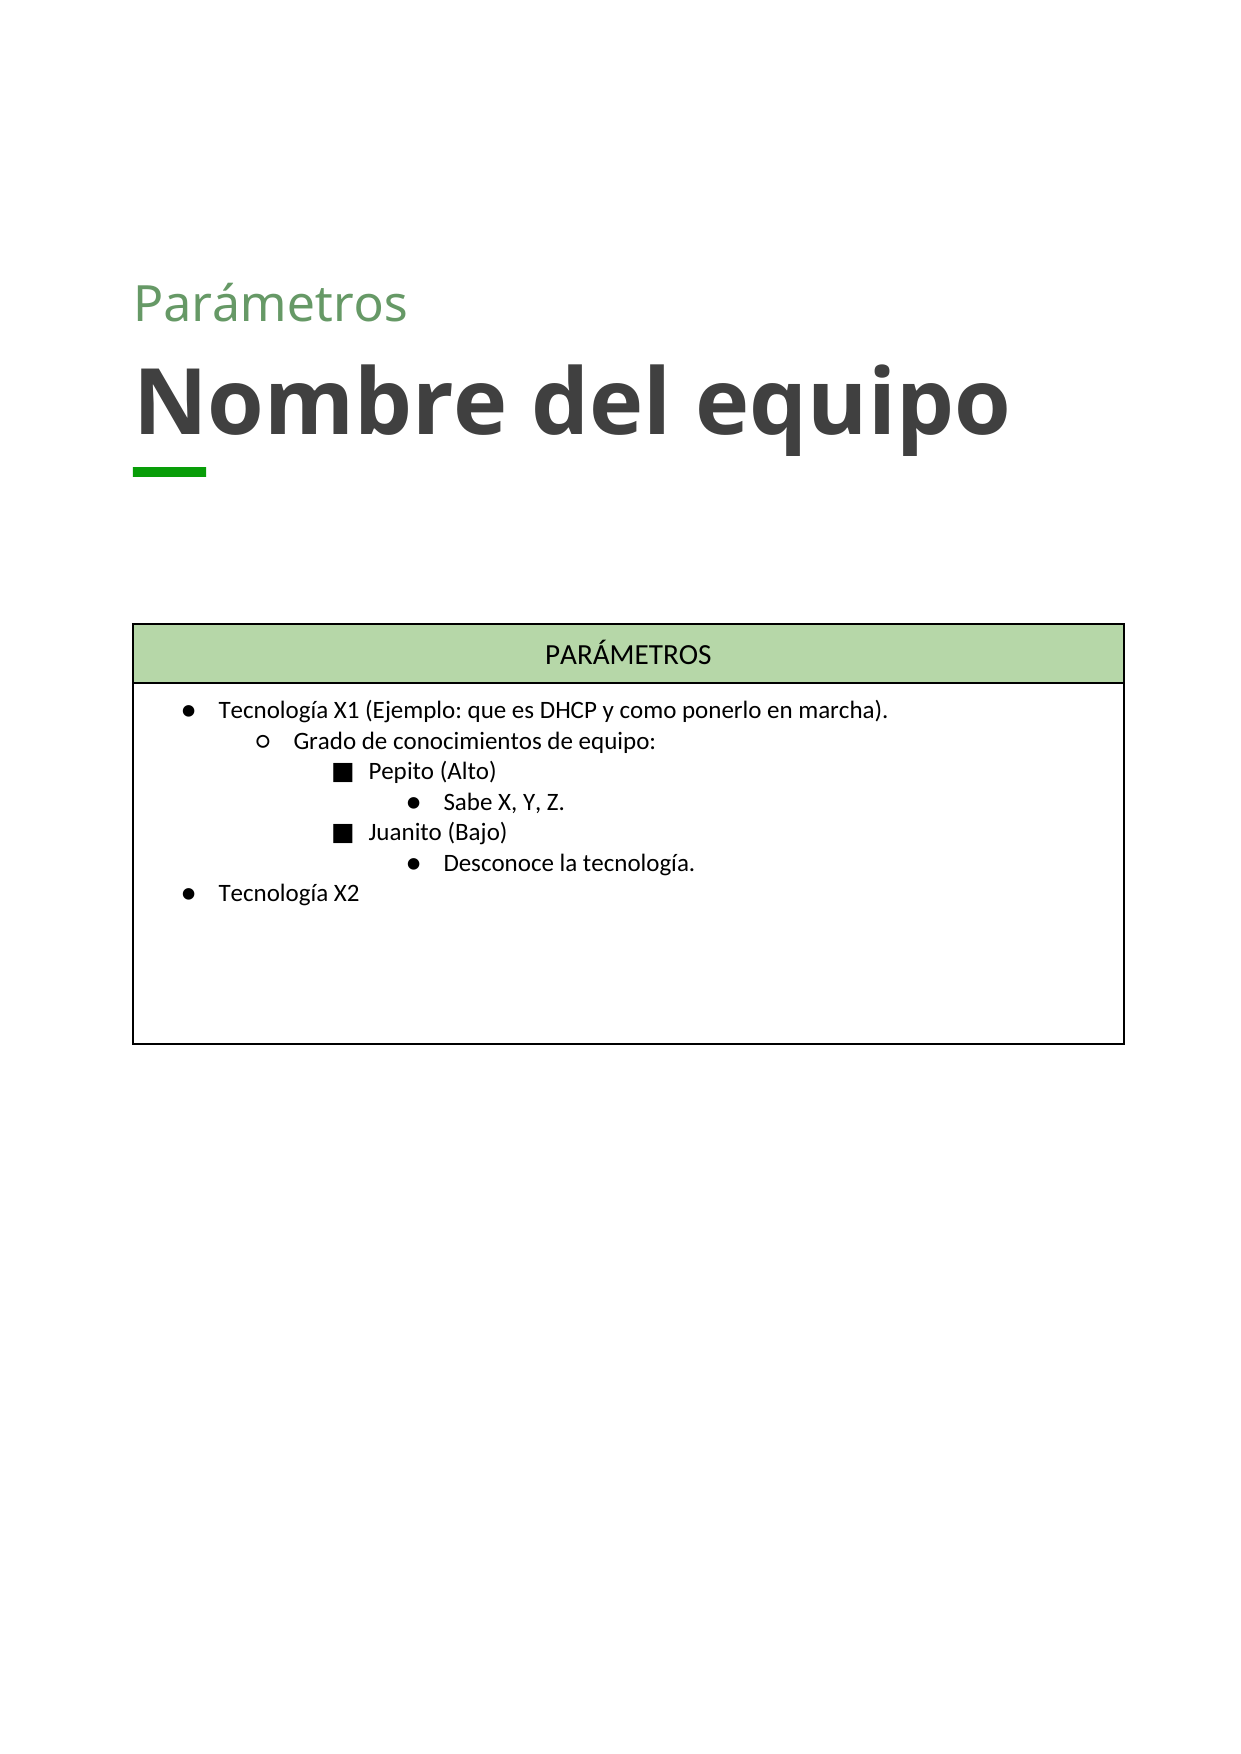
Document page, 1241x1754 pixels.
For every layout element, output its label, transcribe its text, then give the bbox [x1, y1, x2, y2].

table_header PARÁMETROS [134, 625, 1123, 682]
title Parámetros Nombre del equipo [133, 268, 1122, 461]
table_cell Tecnología X1 (Ejemplo: que es DHCP y como ponerlo en marcha). Grado de conocimientos de equipo: Pepito (Alto) Sabe X, Y, Z. Juanito (Bajo) Desconoce la tecnología. Tecnología X2 [134, 684, 1123, 1043]
picture [132, 467, 207, 477]
